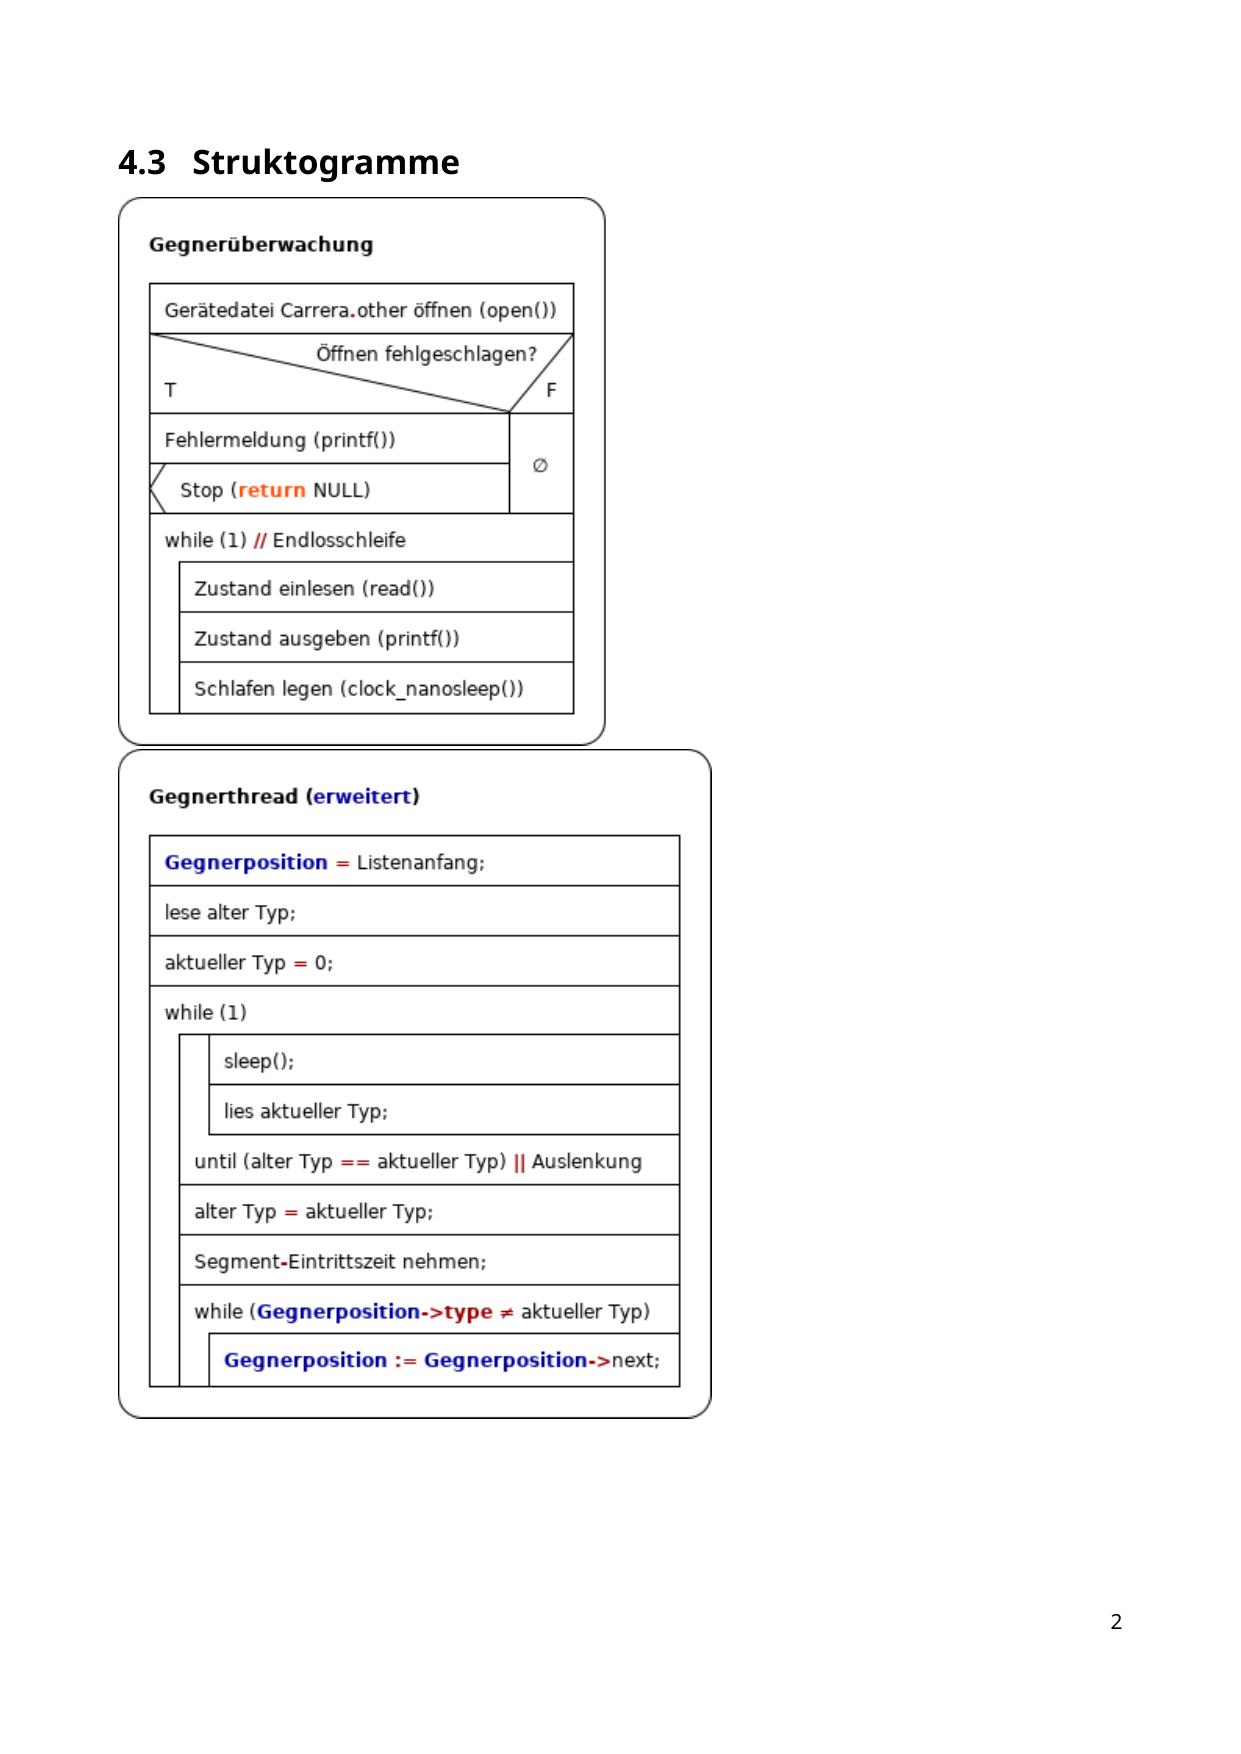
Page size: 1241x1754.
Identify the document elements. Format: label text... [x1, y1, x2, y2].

picture [118, 197, 606, 746]
picture [118, 749, 712, 1419]
subtitle Struktogramme [118, 139, 1122, 185]
